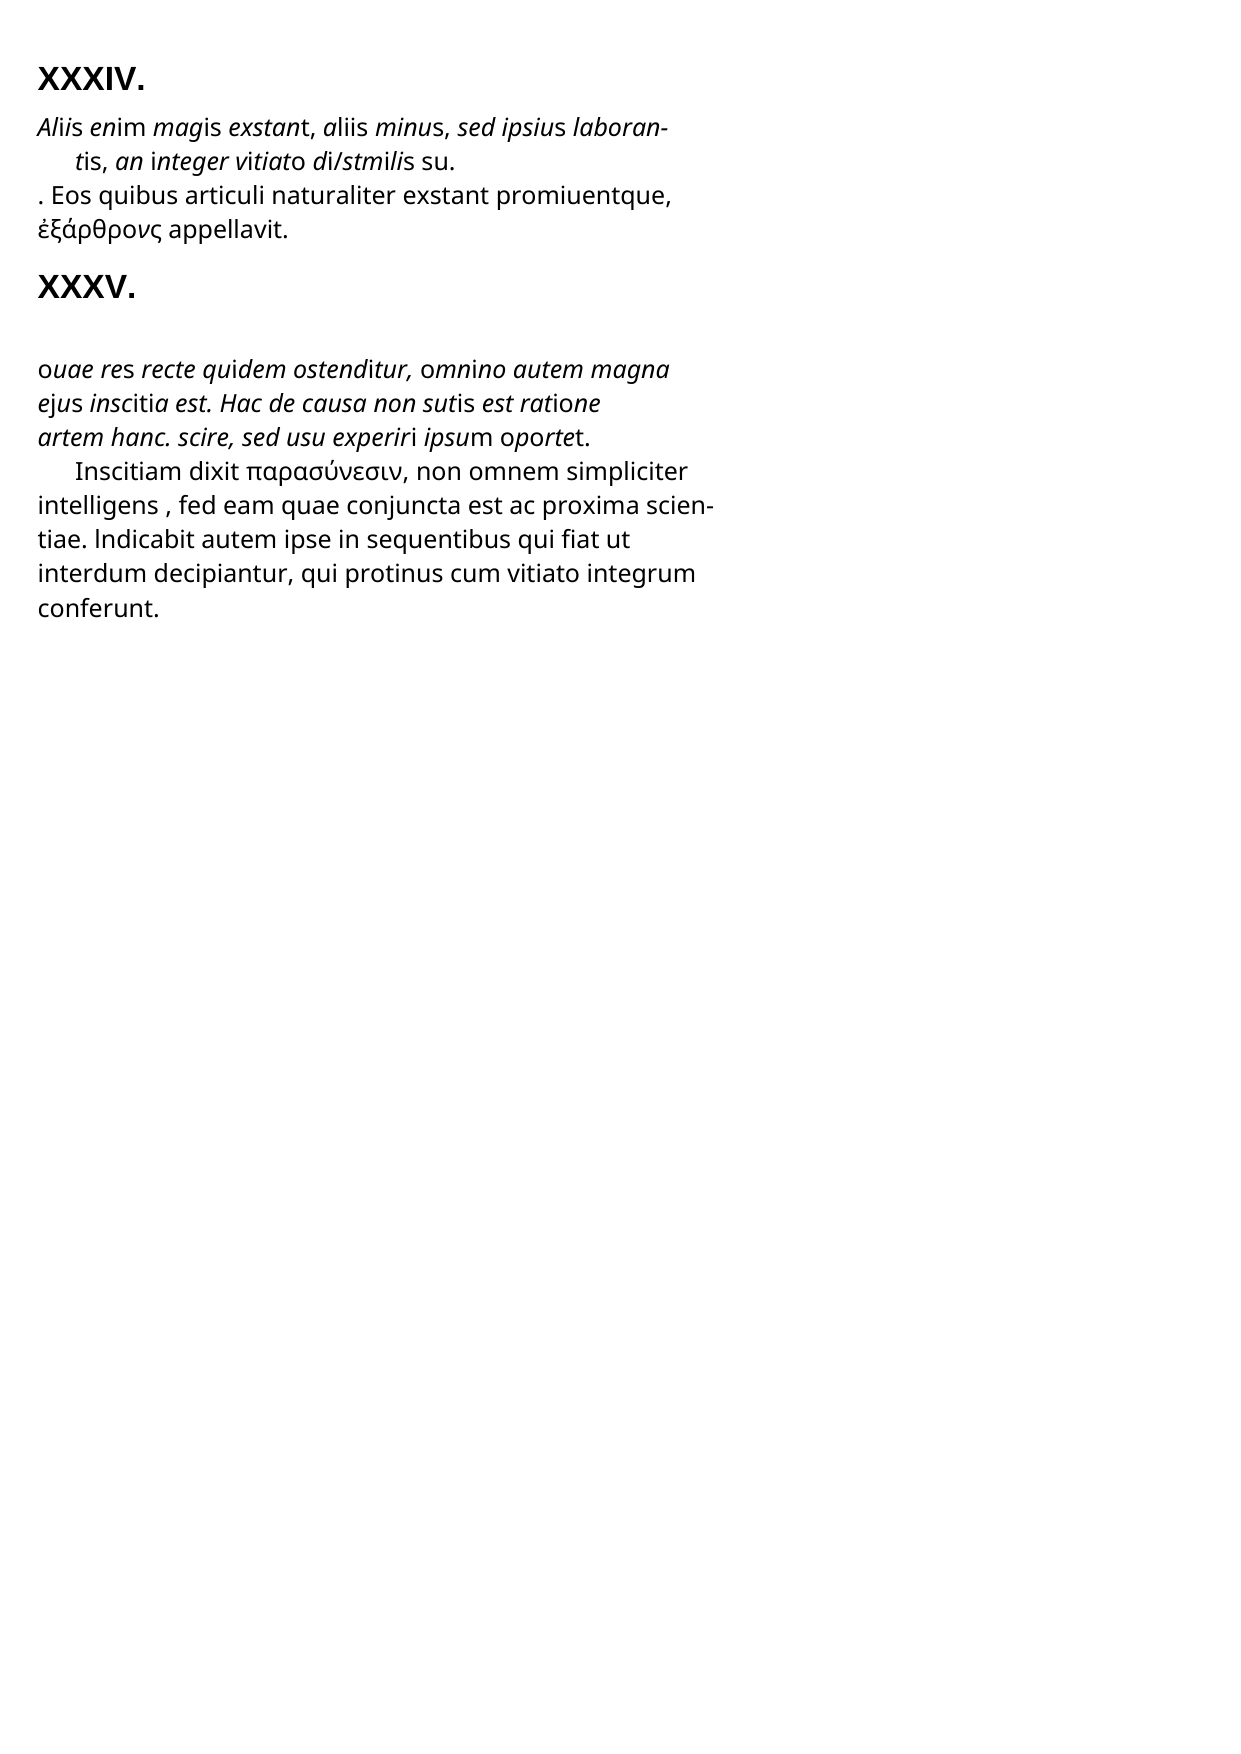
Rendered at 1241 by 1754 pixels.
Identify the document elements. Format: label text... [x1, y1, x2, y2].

subtitle XXXV. [37, 267, 1203, 305]
subtitle XXXIV. [37, 58, 1203, 97]
text Inscitiam dixit παρασύνεσιν, non omnem simpliciter intelligens , fed eam quae conjuncta est ac proxima scien- tiae. lndicabit autem ipse in sequentibus qui fiat ut interdum decipiantur, qui protinus cum vitiato integrum conferunt. [37, 454, 1203, 624]
text . Eos quibus articuli naturaliter exstant promiuentque, ἐξάρθρονς appellavit. [37, 178, 1203, 246]
text Aliis enim magis exstant, aliis minus, sed ipsius laboran- tis, an integer vitiato di/stmilis su. [37, 109, 1203, 178]
text ouae res recte quidem ostenditur, omnino autem magna ejus inscitia est. Hac de causa non sutis est ratione artem hanc. scire, sed usu experiri ipsum oportet. [37, 318, 1203, 454]
